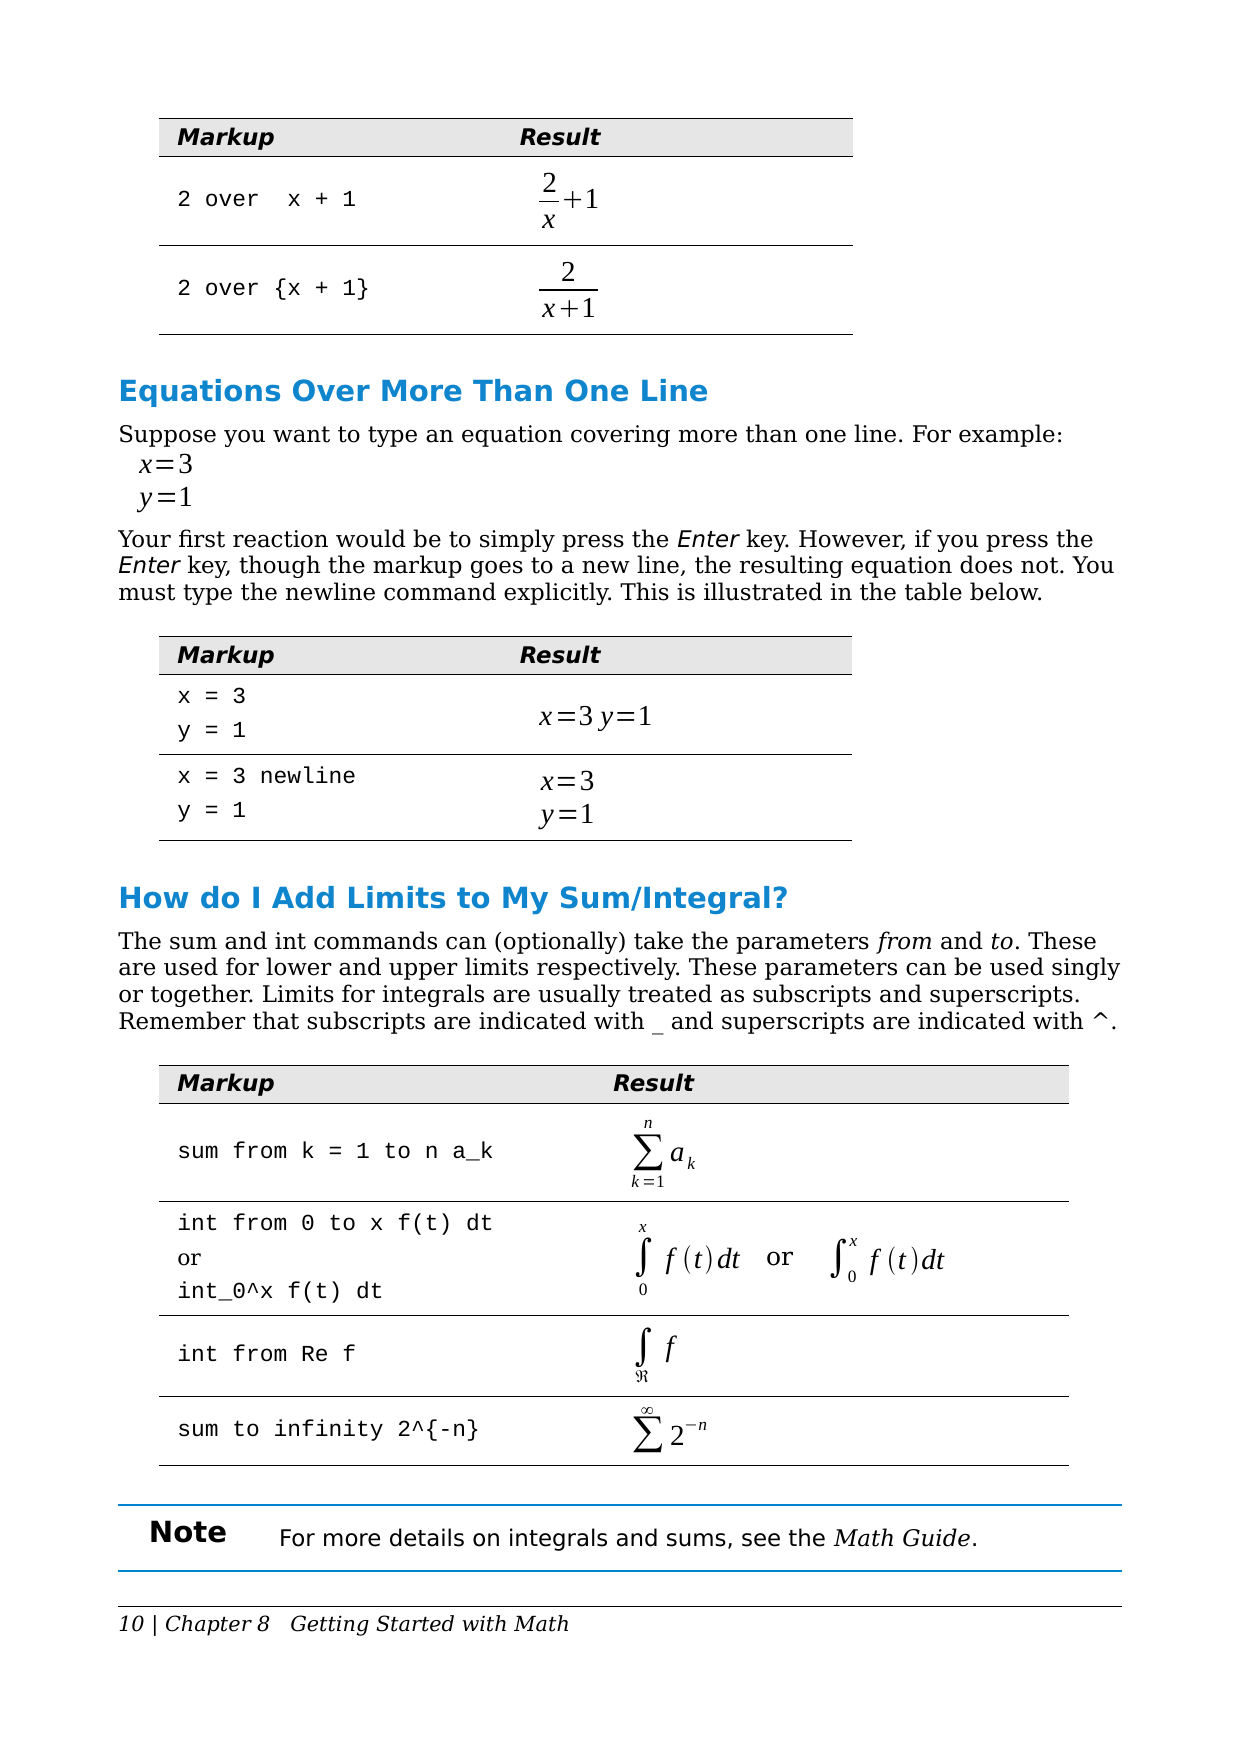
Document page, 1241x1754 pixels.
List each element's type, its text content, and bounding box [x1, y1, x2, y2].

text The sum and int commands can (optionally) take the parameters from and to. These are used for lower and upper limits respectively. These parameters can be used singly or together. Limits for integrals are usually treated as subscripts and superscripts. Remember that subscripts are indicated with _ and superscripts are indicated with ^. [118, 928, 1122, 1034]
table_header Markup [159, 119, 501, 156]
table_header Note [118, 1506, 257, 1570]
table_cell [501, 755, 852, 840]
subtitle Equations Over More Than One Line [118, 374, 1122, 408]
table_cell [501, 675, 852, 754]
table_cell sum to infinity 2^{-n} [159, 1397, 595, 1465]
text Your first reaction would be to simply press the Enter key. However, if you press the Enter key, though the markup goes to a new line, the resulting equation does not. You must type the newline command explicitly. This is illustrated in the table below. [118, 526, 1122, 606]
table_cell x = 3 newline y = 1 [159, 755, 501, 840]
table_cell or [595, 1202, 1069, 1315]
table_header For more details on integrals and sums, see the Math Guide. [258, 1506, 1122, 1570]
table_cell int from 0 to x f(t) dt or int_0^x f(t) dt [159, 1202, 595, 1315]
text Suppose you want to type an equation covering more than one line. For example: [118, 421, 1122, 513]
table_header Markup [159, 637, 501, 674]
table_cell [595, 1316, 1069, 1396]
table_cell x = 3 y = 1 [159, 675, 501, 754]
table_cell [595, 1104, 1069, 1201]
subtitle How do I Add Limits to My Sum/Integral? [118, 881, 1122, 915]
table_cell [501, 246, 853, 334]
table_cell 2 over {x + 1} [159, 246, 501, 334]
table_cell int from Re f [159, 1316, 595, 1396]
table_cell [595, 1397, 1069, 1465]
table_cell [501, 157, 853, 245]
table_cell sum from k = 1 to n a_k [159, 1104, 595, 1201]
table_header Result [501, 637, 852, 674]
table_header Result [501, 119, 853, 156]
table_header Result [595, 1066, 1069, 1103]
table_header Markup [159, 1066, 595, 1103]
table_cell 2 over x + 1 [159, 157, 501, 245]
